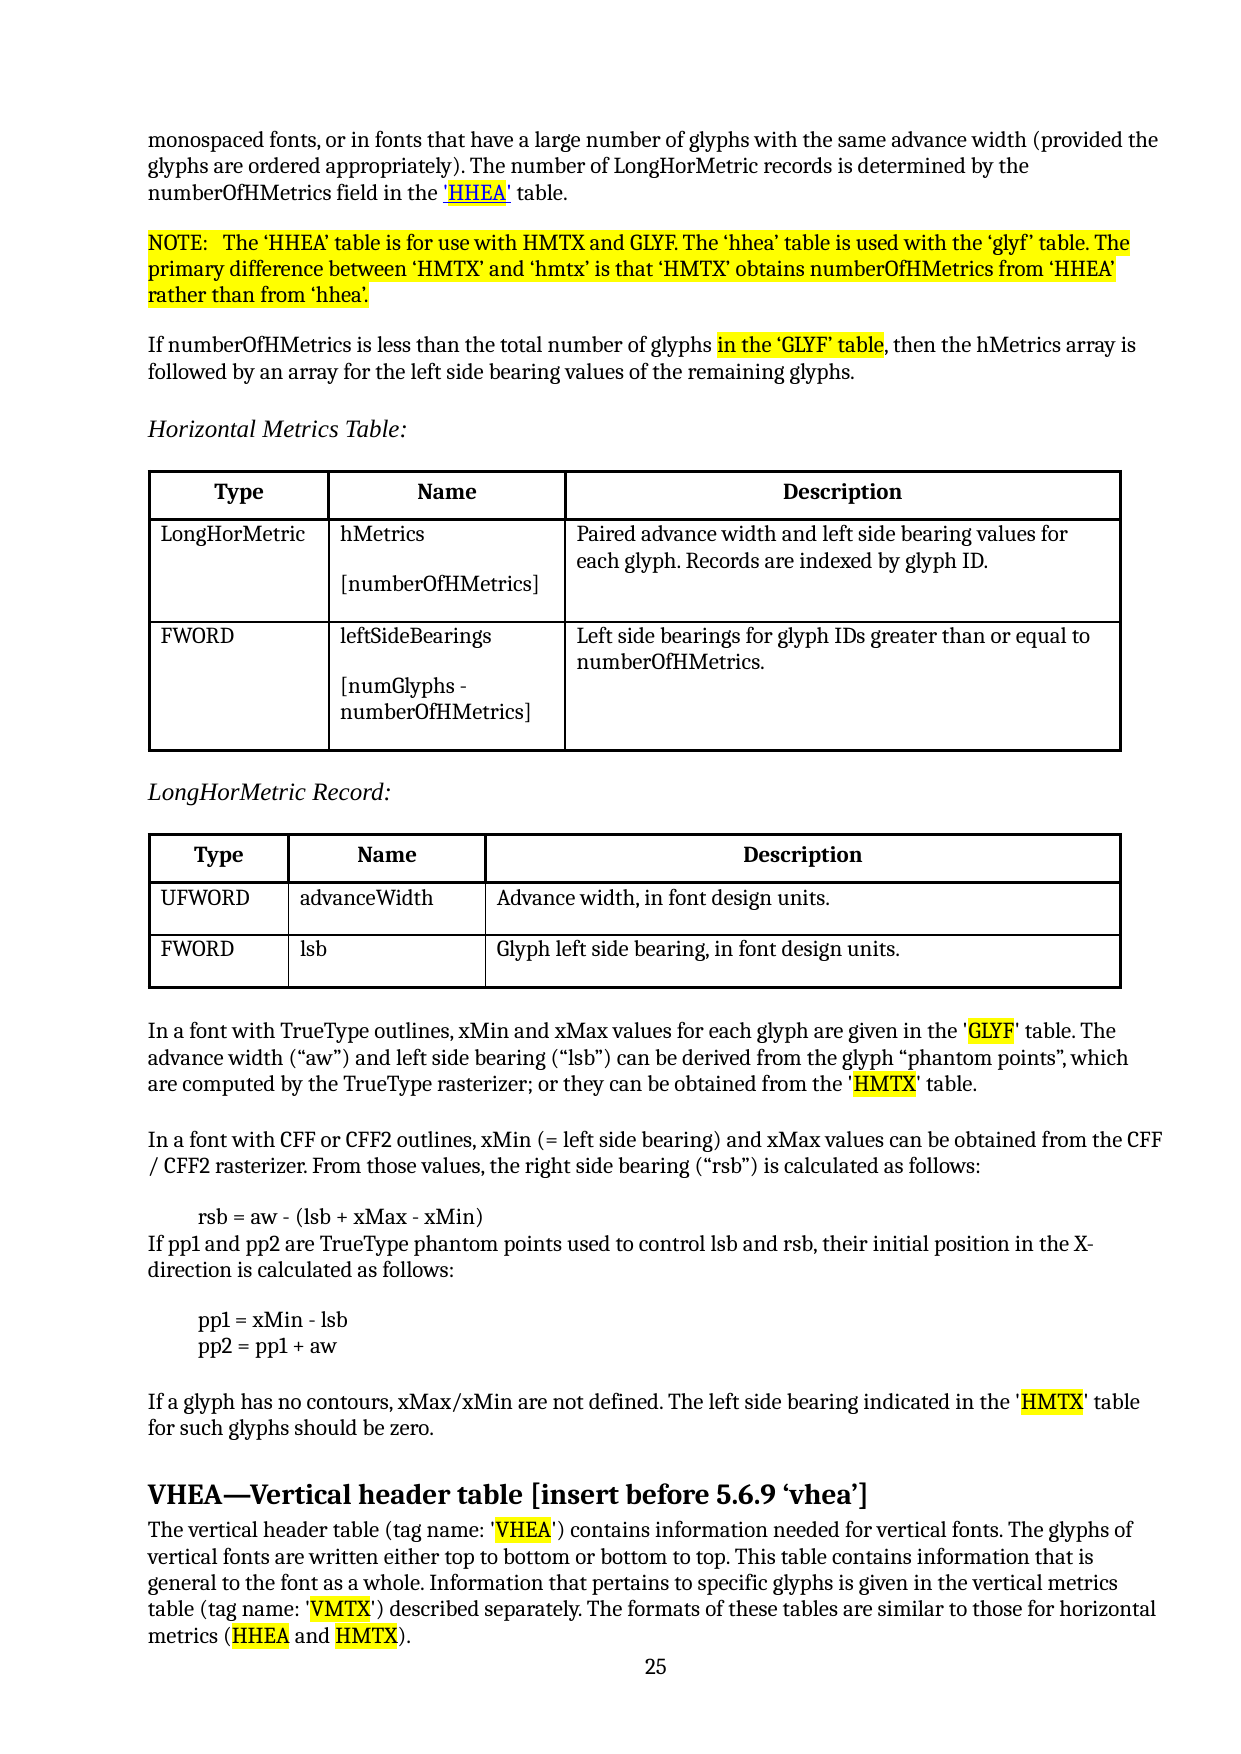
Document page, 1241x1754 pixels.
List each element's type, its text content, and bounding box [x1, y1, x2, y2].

table_cell LongHorMetric [151, 521, 328, 621]
text NOTE: The ‘HHEA’ table is for use with HMTX and GLYF. The ‘hhea’ table is used with the ‘glyf’ table. The primary difference between ‘HMTX’ and ‘hmtx’ is that ‘HMTX’ obtains numberOfHMetrics from ‘HHEA’ rather than from ‘hhea’. [148, 229, 1163, 308]
table_cell hMetrics [numberOfHMetrics] [330, 521, 564, 621]
text rsb = aw - (lsb + xMax - xMin) [198, 1204, 1163, 1230]
text The vertical header table (tag name: 'VHEA') contains information needed for vertical fonts. The glyphs of vertical fonts are written either top to bottom or bottom to top. This table contains information that is general to the font as a whole. Information that pertains to specific glyphs is given in the vertical metrics table (tag name: 'VMTX') described separately. The formats of these tables are similar to those for horizontal metrics (HHEA and HMTX). [148, 1517, 1163, 1649]
table_header Type [151, 473, 327, 518]
text Horizontal Metrics Table: [148, 414, 1163, 443]
table_cell lsb [289, 936, 485, 986]
text If pp1 and pp2 are TrueType phantom points used to control lsb and rsb, their initial position in the X-direction is calculated as follows: [148, 1230, 1163, 1283]
table_cell Advance width, in font design units. [486, 884, 1119, 934]
table_header Description [567, 473, 1119, 518]
table_cell Glyph left side bearing, in font design units. [486, 936, 1119, 986]
table_cell advanceWidth [289, 884, 485, 934]
text LongHorMetric Record: [148, 777, 1163, 806]
table_cell FWORD [151, 936, 288, 986]
text In a font with CFF or CFF2 outlines, xMin (= left side bearing) and xMax values can be obtained from the CFF / CFF2 rasterizer. From those values, the right side bearing (“rsb”) is calculated as follows: [148, 1126, 1163, 1179]
table_cell FWORD [151, 623, 328, 749]
text monospaced fonts, or in fonts that have a large number of glyphs with the same advance width (provided the glyphs are ordered appropriately). The number of LongHorMetric records is determined by the numberOfHMetrics field in the 'HHEA' table. [148, 127, 1163, 206]
table_cell Left side bearings for glyph IDs greater than or equal to numberOfHMetrics. [566, 623, 1119, 749]
table_header Name [330, 473, 564, 518]
table_cell UFWORD [151, 884, 288, 934]
text In a font with TrueType outlines, xMin and xMax values for each glyph are given in the 'GLYF' table. The advance width (“aw”) and left side bearing (“lsb”) can be derived from the glyph “phantom points”, which are computed by the TrueType rasterizer; or they can be obtained from the 'HMTX' table. [148, 1018, 1163, 1097]
table_header Description [487, 836, 1119, 881]
table_header Type [151, 836, 287, 881]
table_cell leftSideBearings [numGlyphs - numberOfHMetrics] [330, 623, 564, 749]
table_cell Paired advance width and left side bearing values for each glyph. Records are indexed by glyph ID. [566, 521, 1119, 621]
subtitle VHEA—Vertical header table [insert before 5.6.9 ‘vhea’] [148, 1478, 1163, 1512]
text pp2 = pp1 + aw [198, 1333, 1163, 1359]
table_header Name [290, 836, 484, 881]
text If a glyph has no contours, xMax/xMin are not defined. The left side bearing indicated in the 'HMTX' table for such glyphs should be zero. [148, 1389, 1163, 1441]
text If numberOfHMetrics is less than the total number of glyphs in the ‘GLYF’ table, then the hMetrics array is followed by an array for the left side bearing values of the remaining glyphs. [148, 332, 1163, 385]
text pp1 = xMin - lsb [198, 1307, 1163, 1333]
